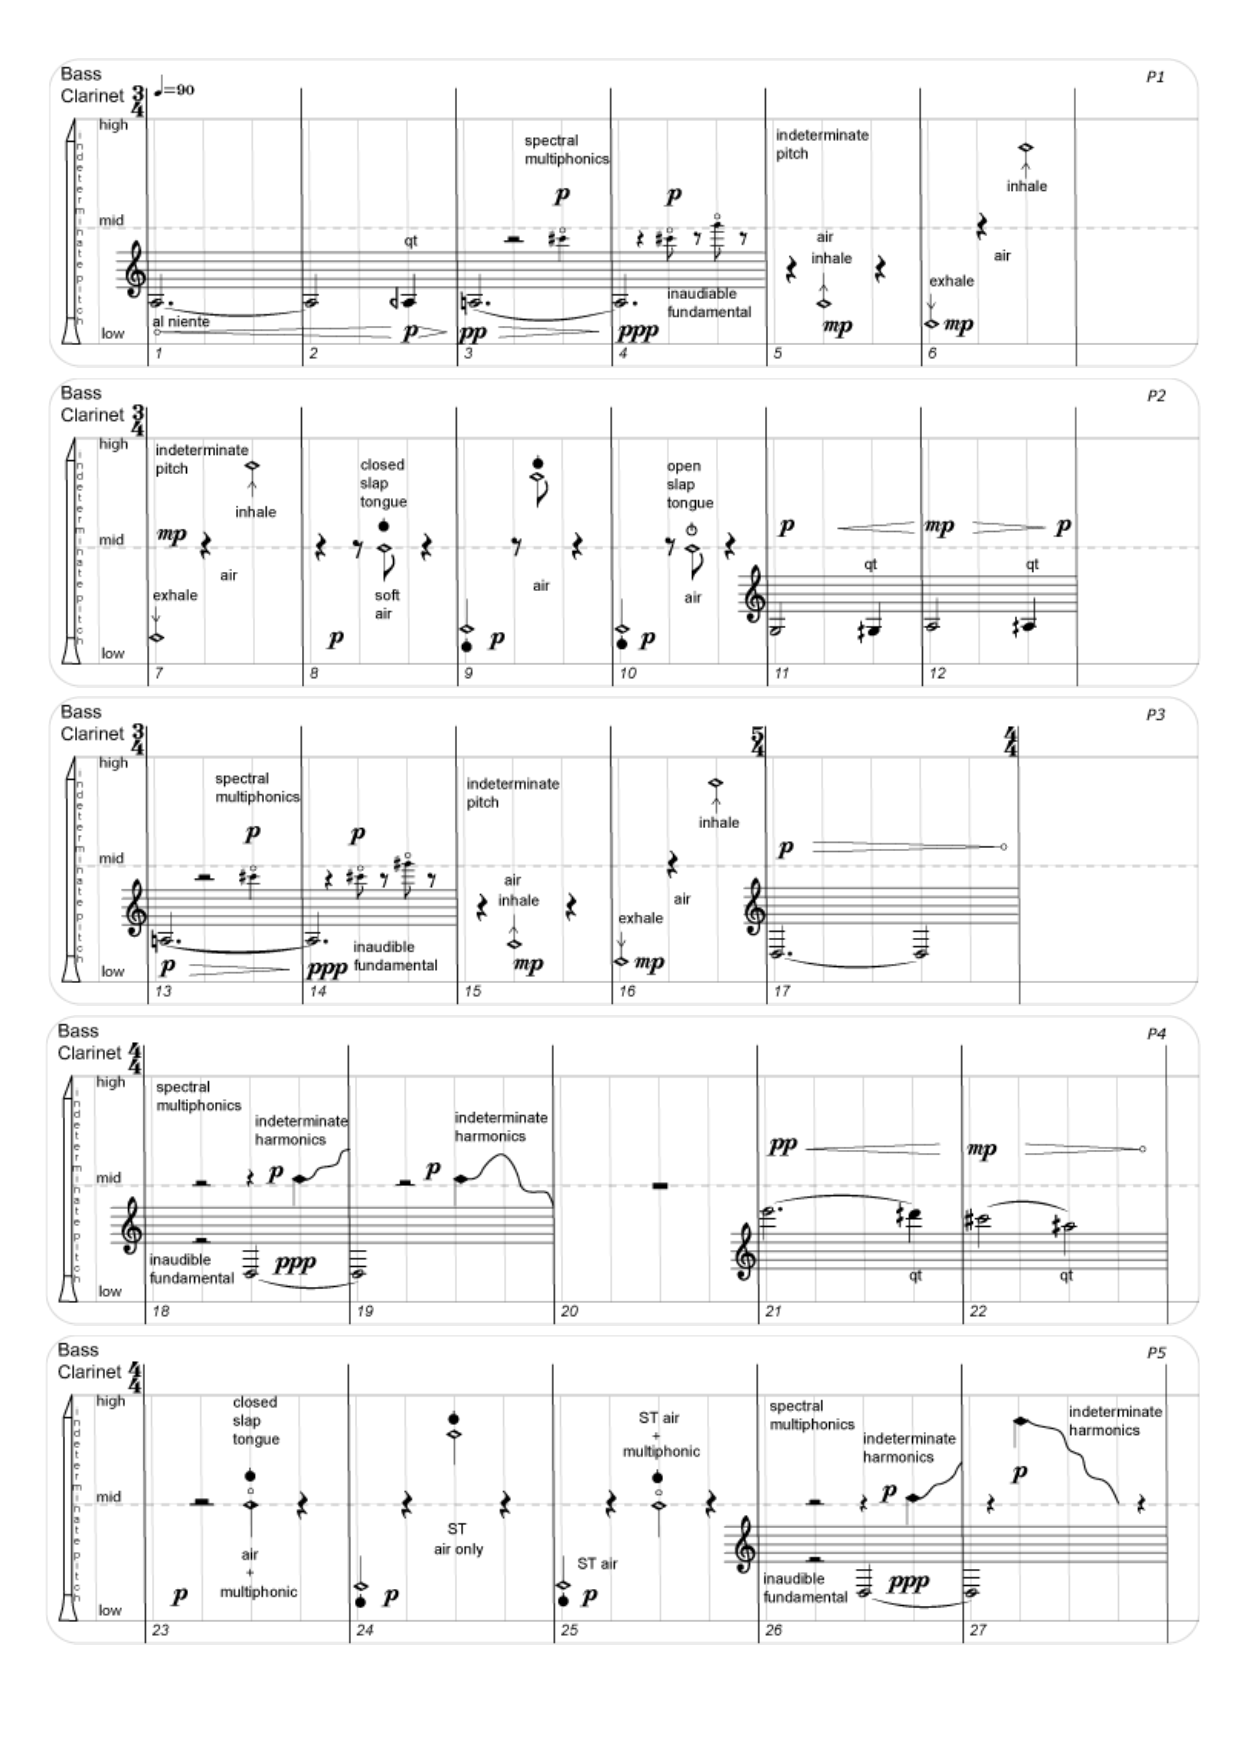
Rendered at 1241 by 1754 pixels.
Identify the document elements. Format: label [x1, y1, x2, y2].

picture [45, 1015, 1201, 1326]
picture [48, 378, 1201, 688]
picture [45, 1335, 1200, 1645]
picture [48, 58, 1200, 368]
picture [48, 696, 1200, 1006]
